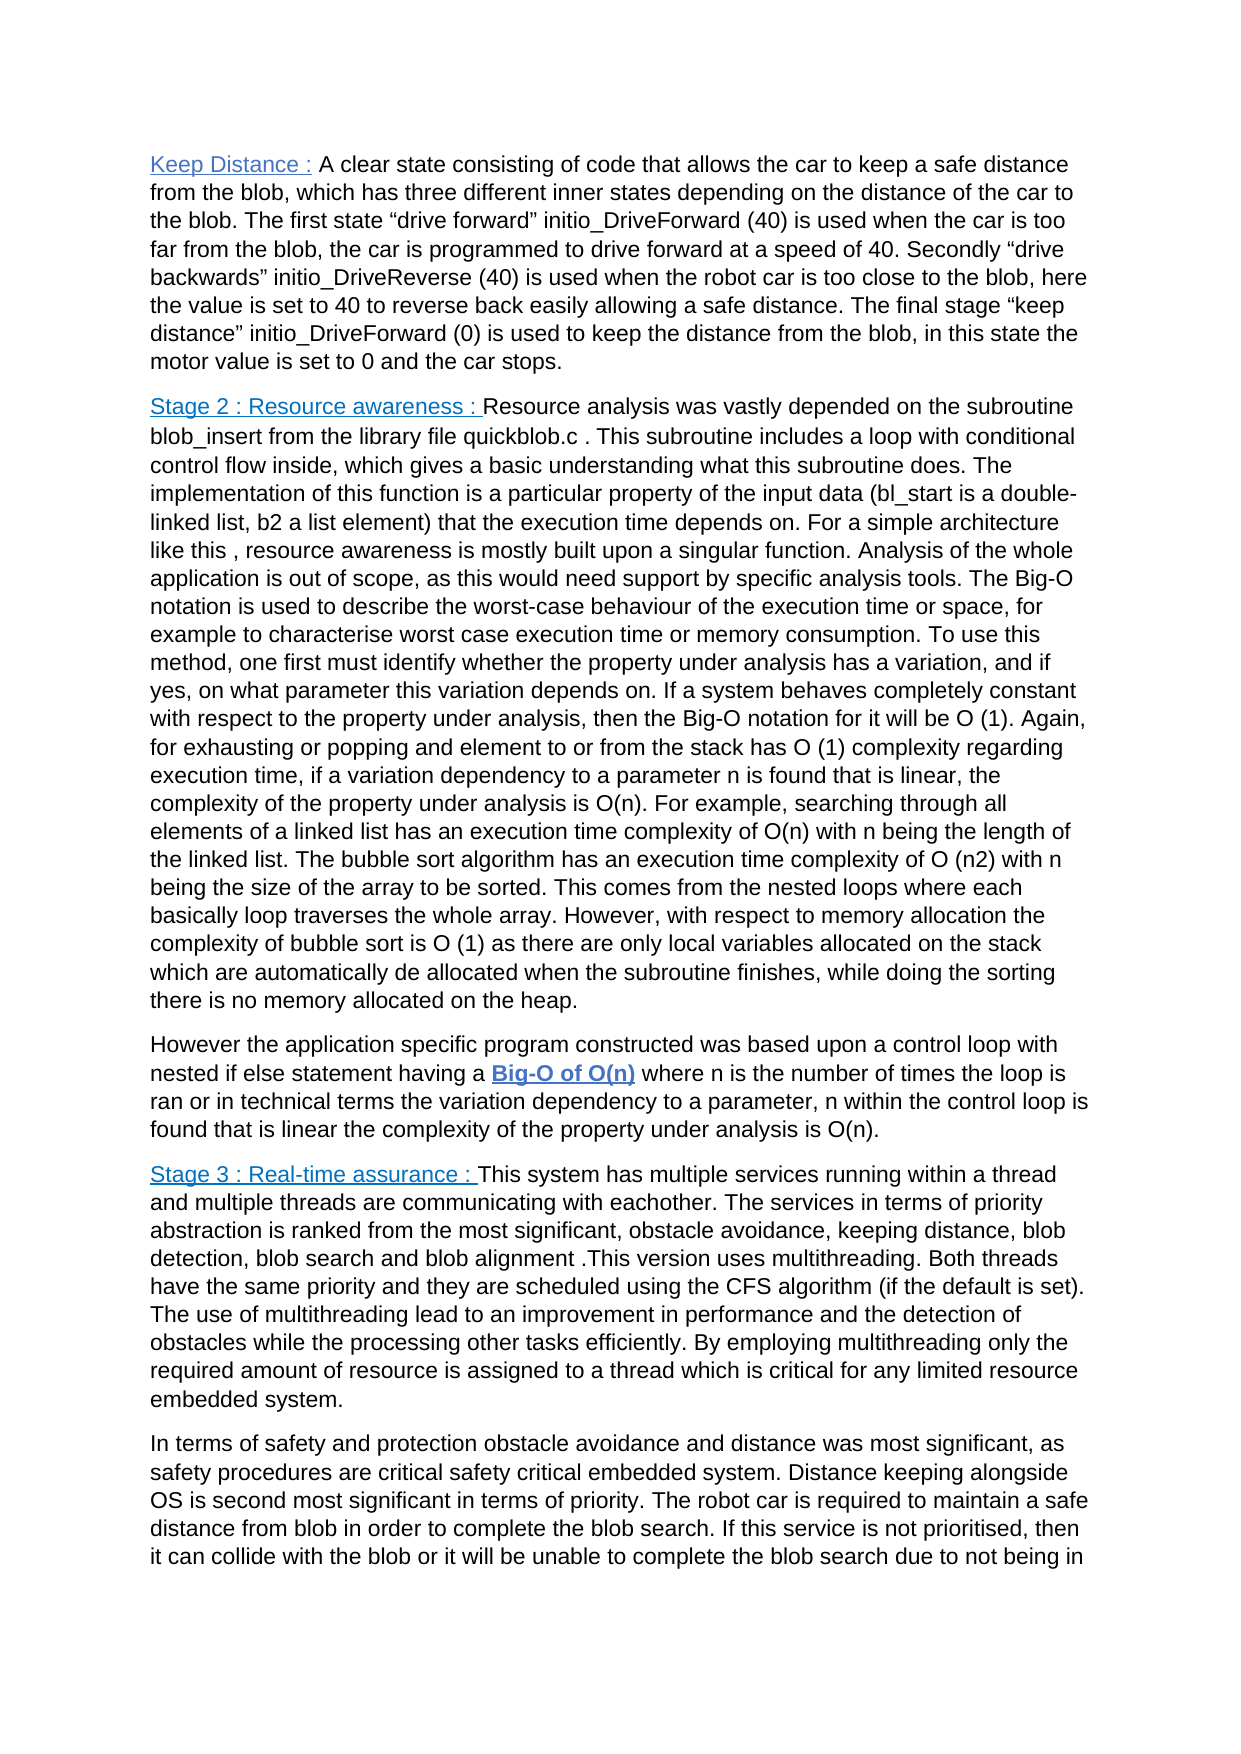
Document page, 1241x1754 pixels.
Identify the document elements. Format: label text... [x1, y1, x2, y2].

text Stage 2 : Resource awareness : Resource analysis was vastly depended on the subroutine blob_insert from the library file quickblob.c . This subroutine includes a loop with conditional control flow inside, which gives a basic understanding what this subroutine does. The implementation of this function is a particular property of the input data (bl_start is a double-linked list, b2 a list element) that the execution time depends on. For a simple architecture like this , resource awareness is mostly built upon a singular function. Analysis of the whole application is out of scope, as this would need support by specific analysis tools. The Big-O notation is used to describe the worst-case behaviour of the execution time or space, for example to characterise worst case execution time or memory consumption. To use this method, one first must identify whether the property under analysis has a variation, and if yes, on what parameter this variation depends on. If a system behaves completely constant with respect to the property under analysis, then the Big-O notation for it will be O (1). Again, for exhausting or popping and element to or from the stack has O (1) complexity regarding execution time, if a variation dependency to a parameter n is found that is linear, the complexity of the property under analysis is O(n). For example, searching through all elements of a linked list has an execution time complexity of O(n) with n being the length of the linked list. The bubble sort algorithm has an execution time complexity of O (n2) with n being the size of the array to be sorted. This comes from the nested loops where each basically loop traverses the whole array. However, with respect to memory allocation the complexity of bubble sort is O (1) as there are only local variables allocated on the stack which are automatically de allocated when the subroutine finishes, while doing the sorting there is no memory allocated on the heap. [150, 393, 1090, 1013]
text However the application specific program constructed was based upon a control loop with nested if else statement having a Big-O of O(n) where n is the number of times the loop is ran or in technical terms the variation dependency to a parameter, n within the control loop is found that is linear the complexity of the property under analysis is O(n). [150, 1031, 1090, 1142]
text Keep Distance : A clear state consisting of code that allows the car to keep a safe distance from the blob, which has three different inner states depending on the distance of the car to the blob. The first state “drive forward” initio_DriveForward (40) is used when the car is too far from the blob, the car is programmed to drive forward at a speed of 40. Secondly “drive backwards” initio_DriveReverse (40) is used when the robot car is too close to the blob, here the value is set to 40 to reverse back easily allowing a safe distance. The final stage “keep distance” initio_DriveForward (0) is used to keep the distance from the blob, in this state the motor value is set to 0 and the car stops. [150, 150, 1090, 374]
text Stage 3 : Real-time assurance : This system has multiple services running within a thread and multiple threads are communicating with eachother. The services in terms of priority abstraction is ranked from the most significant, obstacle avoidance, keeping distance, blob detection, blob search and blob alignment .This version uses multithreading. Both threads have the same priority and they are scheduled using the CFS algorithm (if the default is set). The use of multithreading lead to an improvement in performance and the detection of obstacles while the processing other tasks efficiently. By employing multithreading only the required amount of resource is assigned to a thread which is critical for any limited resource embedded system. [150, 1161, 1090, 1412]
text In terms of safety and protection obstacle avoidance and distance was most significant, as safety procedures are critical safety critical embedded system. Distance keeping alongside OS is second most significant in terms of priority. The robot car is required to maintain a safe distance from blob in order to complete the blob search. If this service is not prioritised, then it can collide with the blob or it will be unable to complete the blob search due to not being in [150, 1430, 1090, 1569]
